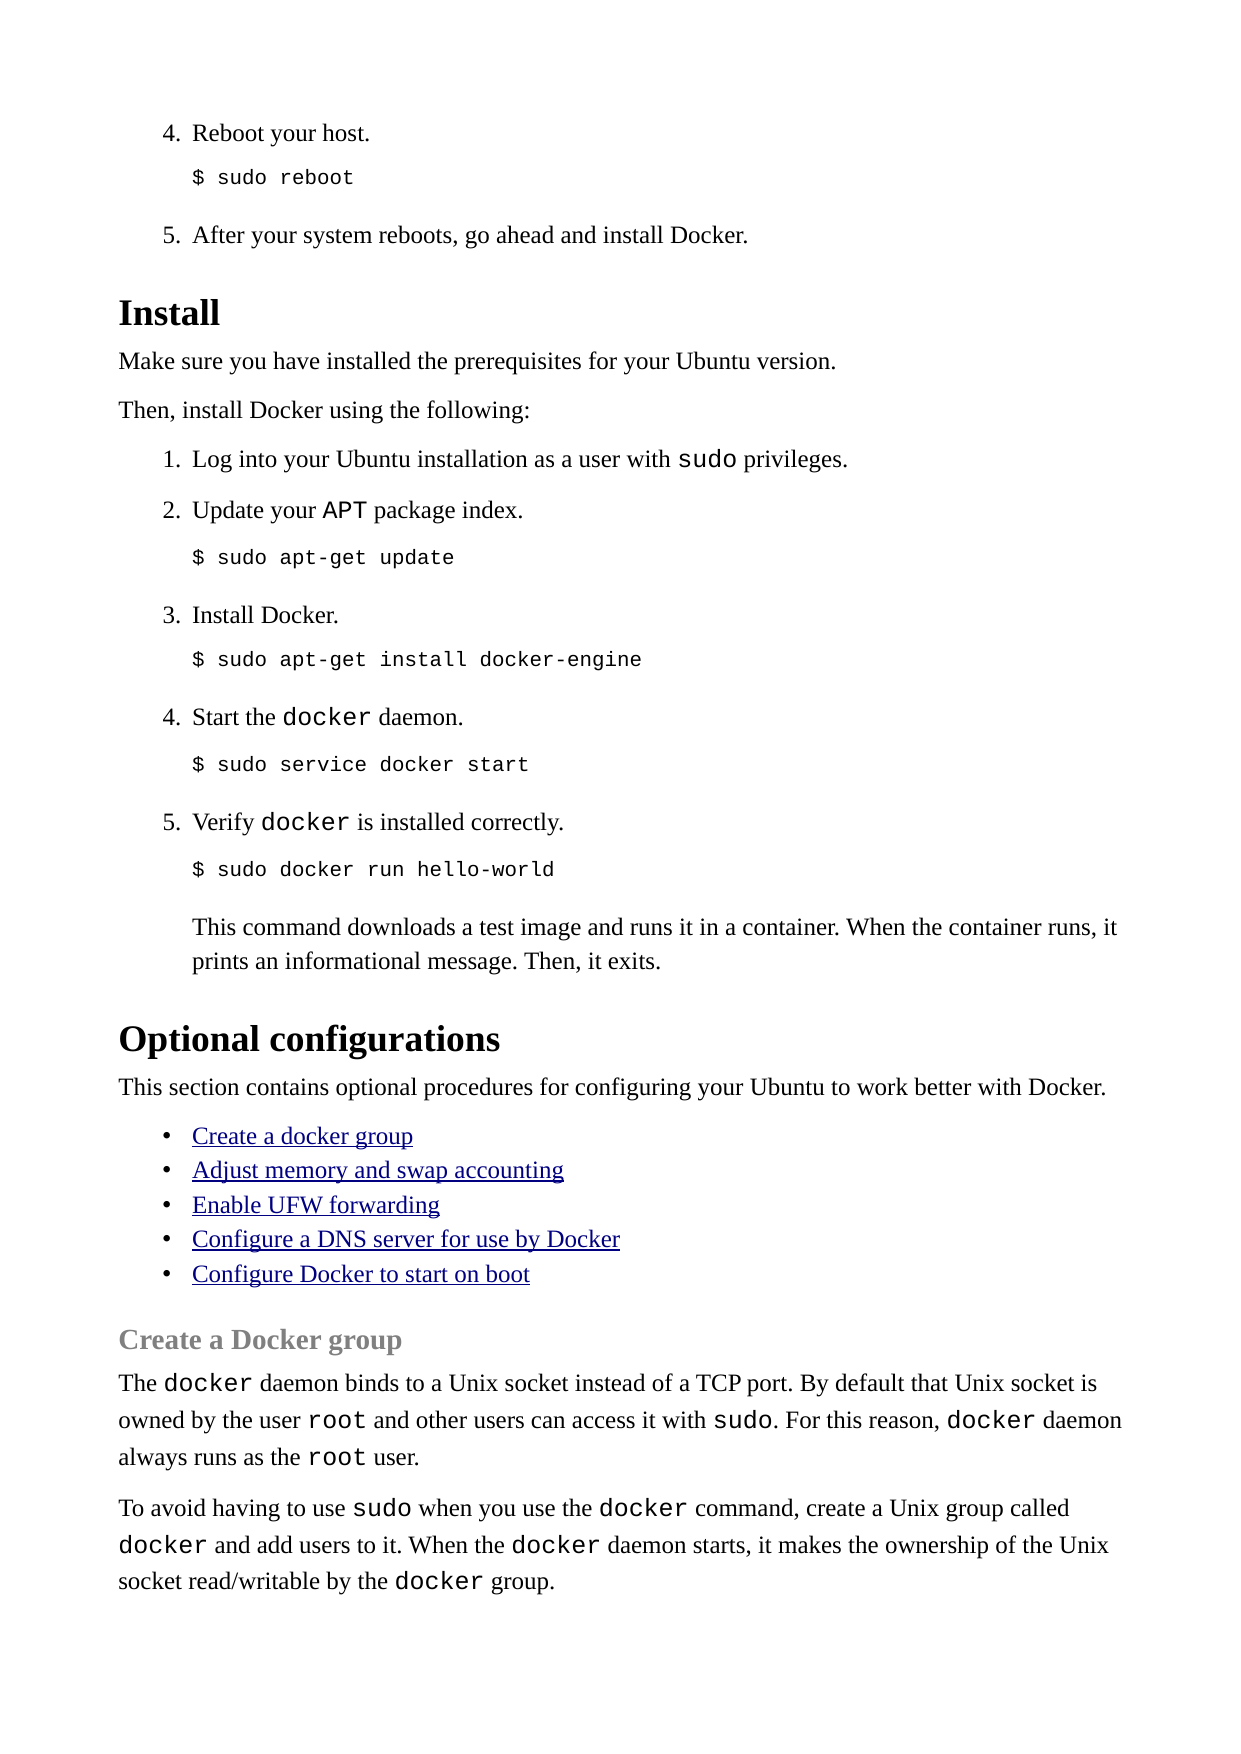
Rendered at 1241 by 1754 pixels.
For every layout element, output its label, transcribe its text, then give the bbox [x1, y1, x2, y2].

list $ sudo apt-get update [162, 547, 1122, 571]
list $ sudo apt-get install docker-engine [162, 649, 1122, 673]
text This section contains optional procedures for configuring your Ubuntu to work better with Docker. [118, 1072, 1122, 1101]
list $ sudo service docker start [162, 754, 1122, 778]
subtitle Install [118, 290, 1122, 333]
list Update your APT package index. [162, 496, 1122, 526]
list Enable UFW forwarding [162, 1190, 1122, 1218]
list Reboot your host. [162, 118, 1122, 147]
list Configure a DNS server for use by Docker [162, 1224, 1122, 1253]
text Make sure you have installed the prerequisites for your Ubuntu version. [118, 346, 1122, 374]
subtitle Optional configurations [118, 1016, 1122, 1059]
subtitle Create a Docker group [118, 1322, 1122, 1356]
list Create a docker group [162, 1121, 1122, 1149]
list Configure Docker to start on boot [162, 1259, 1122, 1287]
list $ sudo docker run hello-world [162, 859, 1122, 882]
list After your system reboots, go ahead and install Docker. [162, 220, 1122, 249]
text Then, install Docker using the following: [118, 395, 1122, 424]
list Install Docker. [162, 600, 1122, 629]
list $ sudo reboot [162, 167, 1122, 191]
list Log into your Ubuntu installation as a user with sudo privileges. [162, 444, 1122, 475]
list This command downloads a test image and runs it in a container. When the container runs, it prints an informational message. Then, it exits. [162, 912, 1122, 975]
list Adjust memory and swap accounting [162, 1155, 1122, 1184]
text The docker daemon binds to a Unix socket instead of a TCP port. By default that Unix socket is owned by the user root and other users can access it with sudo. For this reason, docker daemon always runs as the root user. [118, 1368, 1122, 1472]
list Verify docker is installed correctly. [162, 807, 1122, 838]
list Start the docker daemon. [162, 702, 1122, 733]
text To avoid having to use sudo when you use the docker command, create a Unix group called docker and add users to it. When the docker daemon starts, it makes the ownership of the Unix socket read/writable by the docker group. [118, 1493, 1122, 1597]
